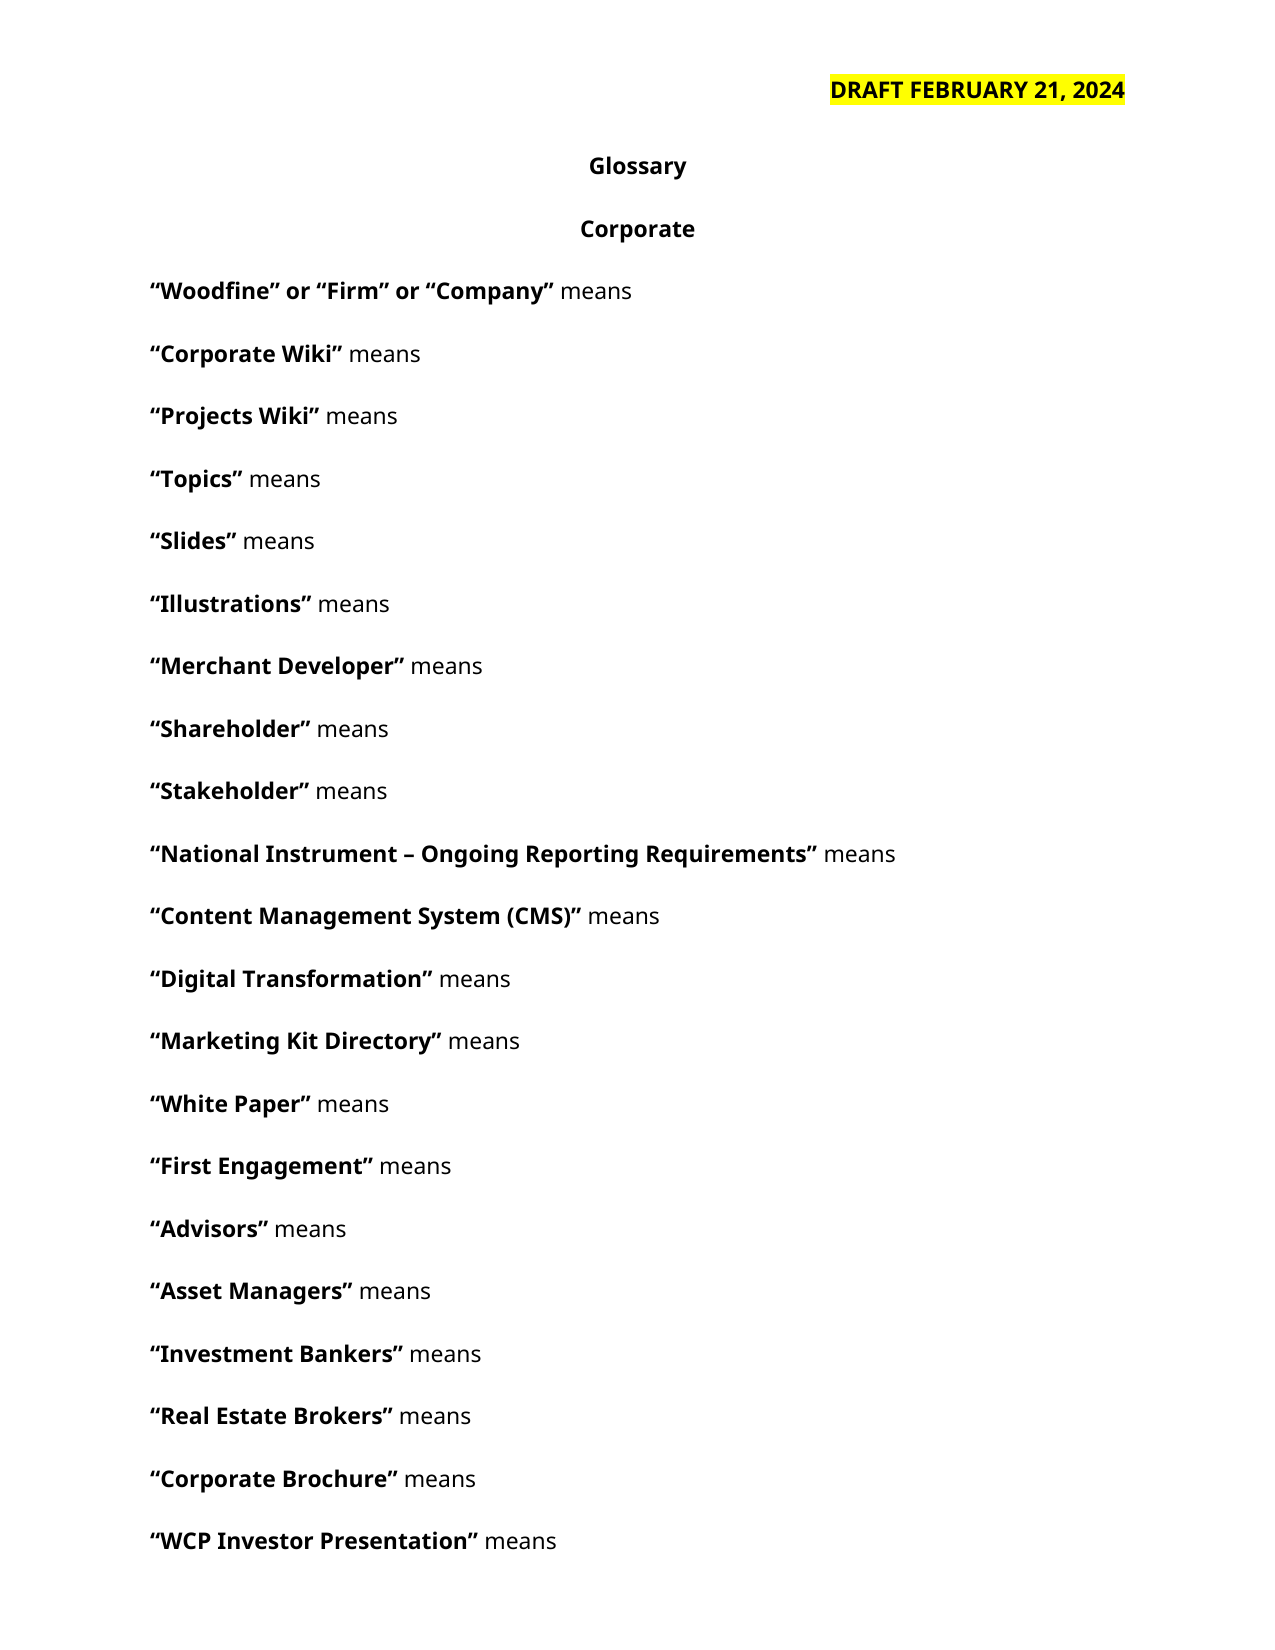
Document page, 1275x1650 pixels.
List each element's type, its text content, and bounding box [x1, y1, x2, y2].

text “Digital Transformation” means [150, 962, 1125, 994]
text Glossary [150, 150, 1125, 181]
text “First Engagement” means [150, 1150, 1125, 1181]
text “Slides” means [150, 525, 1125, 556]
text “Stakeholder” means [150, 775, 1125, 806]
text Corporate [150, 212, 1125, 244]
text “Real Estate Brokers” means [150, 1400, 1125, 1431]
text “Topics” means [150, 462, 1125, 494]
text “Projects Wiki” means [150, 400, 1125, 431]
text “Woodfine” or “Firm” or “Company” means [150, 275, 1125, 306]
text “National Instrument – Ongoing Reporting Requirements” means [150, 837, 1125, 869]
text “Asset Managers” means [150, 1275, 1125, 1306]
text “Shareholder” means [150, 712, 1125, 744]
text “Content Management System (CMS)” means [150, 900, 1125, 931]
text “WCP Investor Presentation” means [150, 1525, 1125, 1556]
text “Marketing Kit Directory” means [150, 1025, 1125, 1056]
text “White Paper” means [150, 1087, 1125, 1119]
text “Corporate Wiki” means [150, 337, 1125, 369]
text “Investment Bankers” means [150, 1337, 1125, 1369]
text “Merchant Developer” means [150, 650, 1125, 681]
text “Illustrations” means [150, 587, 1125, 619]
text “Advisors” means [150, 1212, 1125, 1244]
text “Corporate Brochure” means [150, 1462, 1125, 1494]
